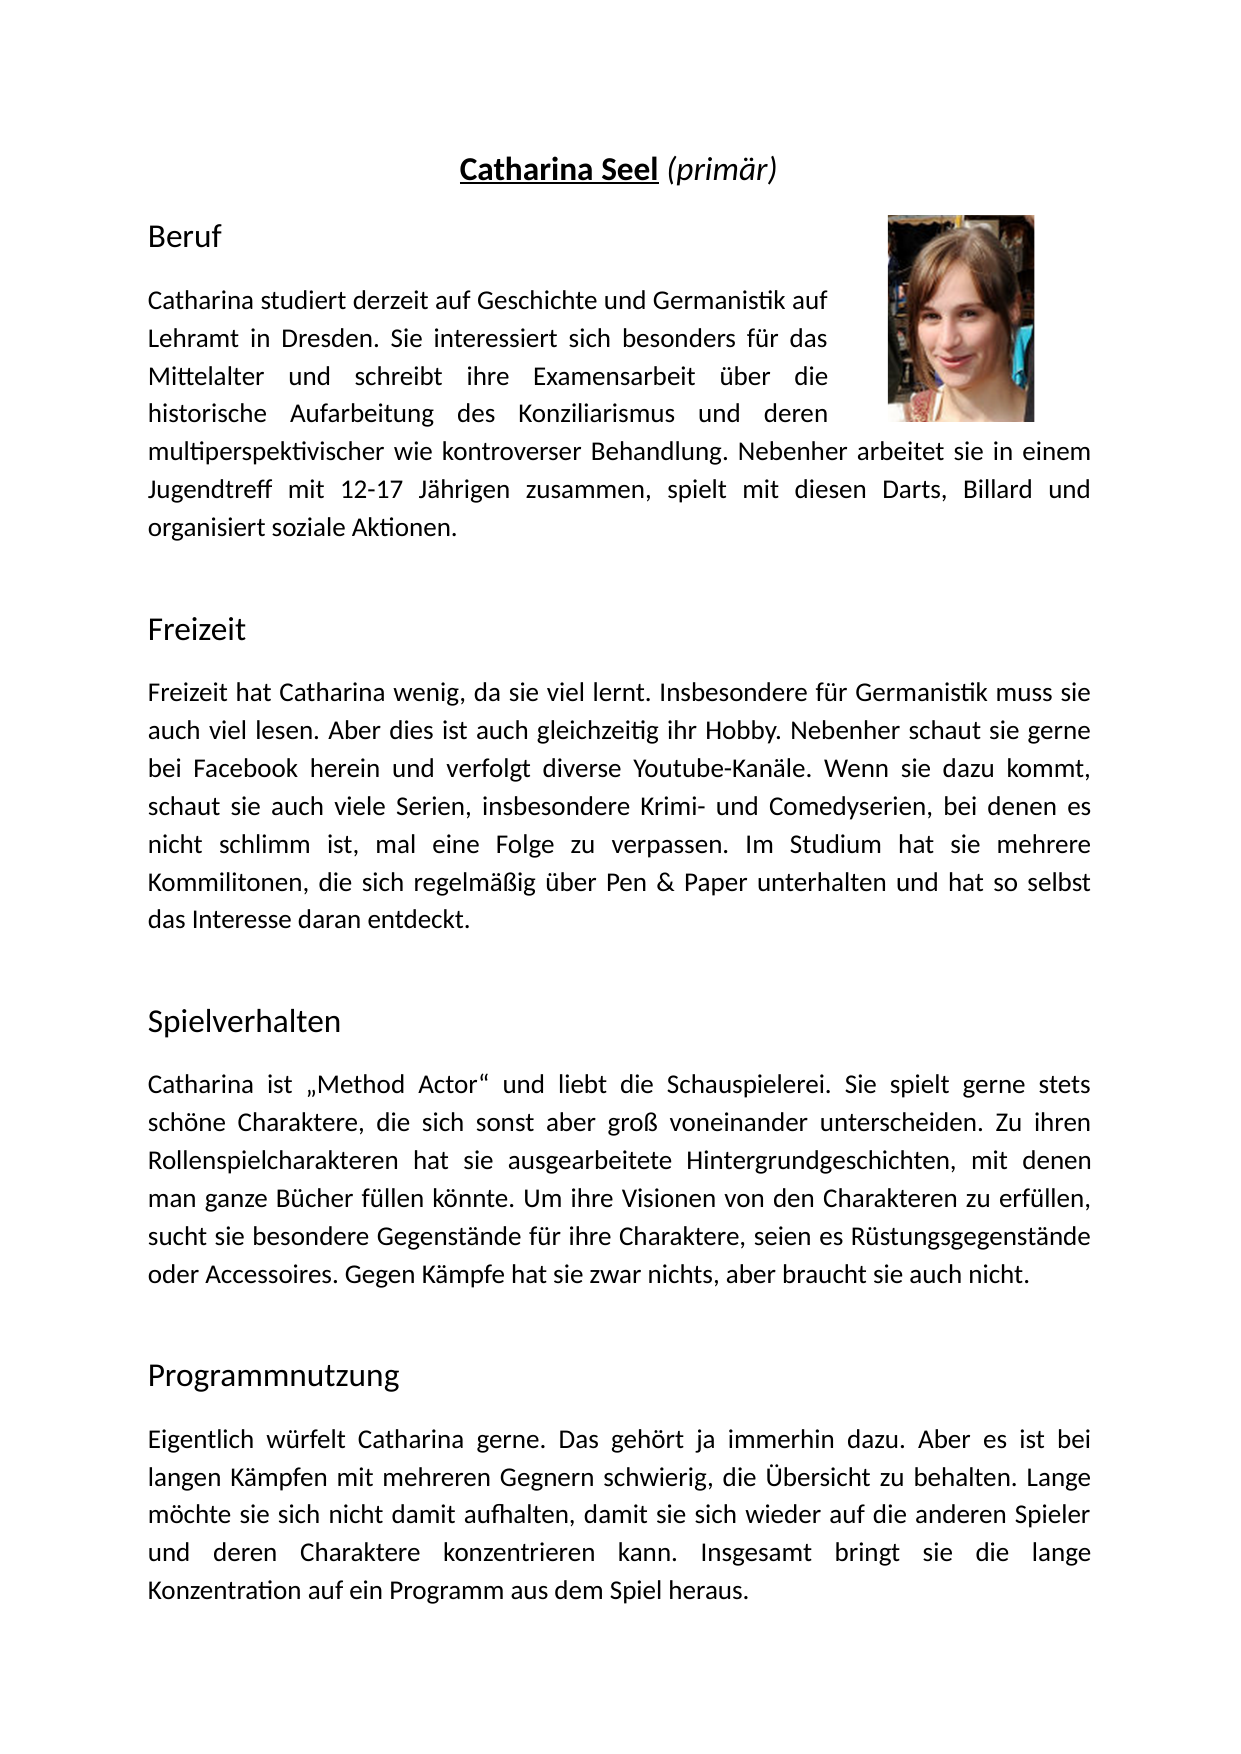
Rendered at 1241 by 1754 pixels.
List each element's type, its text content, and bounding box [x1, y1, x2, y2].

text Programmnutzung [148, 1354, 1093, 1395]
text Eigentlich würfelt Catharina gerne. Das gehört ja immerhin dazu. Aber es ist bei langen Kämpfen mit mehreren Gegnern schwierig, die Übersicht zu behalten. Lange möchte sie sich nicht damit aufhalten, damit sie sich wieder auf die anderen Spieler und deren Charaktere konzentrieren kann. Insgesamt bringt sie die lange Konzentration auf ein Programm aus dem Spiel heraus. [148, 1422, 1093, 1606]
text Beruf [148, 215, 887, 256]
text Spielverhalten [148, 1000, 1093, 1041]
text Freizeit hat Catharina wenig, da sie viel lernt. Insbesondere für Germanistik muss sie auch viel lesen. Aber dies ist auch gleichzeitig ihr Hobby. Nebenher schaut sie gerne bei Facebook herein und verfolgt diverse Youtube-Kanäle. Wenn sie dazu kommt, schaut sie auch viele Serien, insbesondere Krimi- und Comedyserien, bei denen es nicht schlimm ist, mal eine Folge zu verpassen. Im Studium hat sie mehrere Kommilitonen, die sich regelmäßig über Pen & Paper unterhalten und hat so selbst das Interesse daran entdeckt. [148, 675, 1093, 936]
text Freizeit [148, 607, 1093, 648]
text [1035, 215, 1093, 256]
text Catharina studiert derzeit auf Geschichte und Germanistik auf Lehramt in Dresden. Sie interessiert sich besonders für das Mittelalter und schreibt ihre Examensarbeit über die historische Aufarbeitung des Konziliarismus und deren multiperspektivischer wie kontroverser Behandlung. Nebenher arbeitet sie in einem Jugendtreff mit 12-17 Jährigen zusammen, spielt mit diesen Darts, Billard und organisiert soziale Aktionen. [148, 283, 1093, 543]
picture [887, 215, 1035, 422]
text Catharina ist „Method Actor“ und liebt die Schauspielerei. Sie spielt gerne stets schöne Charaktere, die sich sonst aber groß voneinander unterscheiden. Zu ihren Rollenspielcharakteren hat sie ausgearbeitete Hintergrundgeschichten, mit denen man ganze Bücher füllen könnte. Um ihre Visionen von den Charakteren zu erfüllen, sucht sie besondere Gegenstände für ihre Charaktere, seien es Rüstungsgegenstände oder Accessoires. Gegen Kämpfe hat sie zwar nichts, aber braucht sie auch nicht. [148, 1067, 1093, 1290]
text Catharina Seel (primär) [148, 148, 1093, 188]
